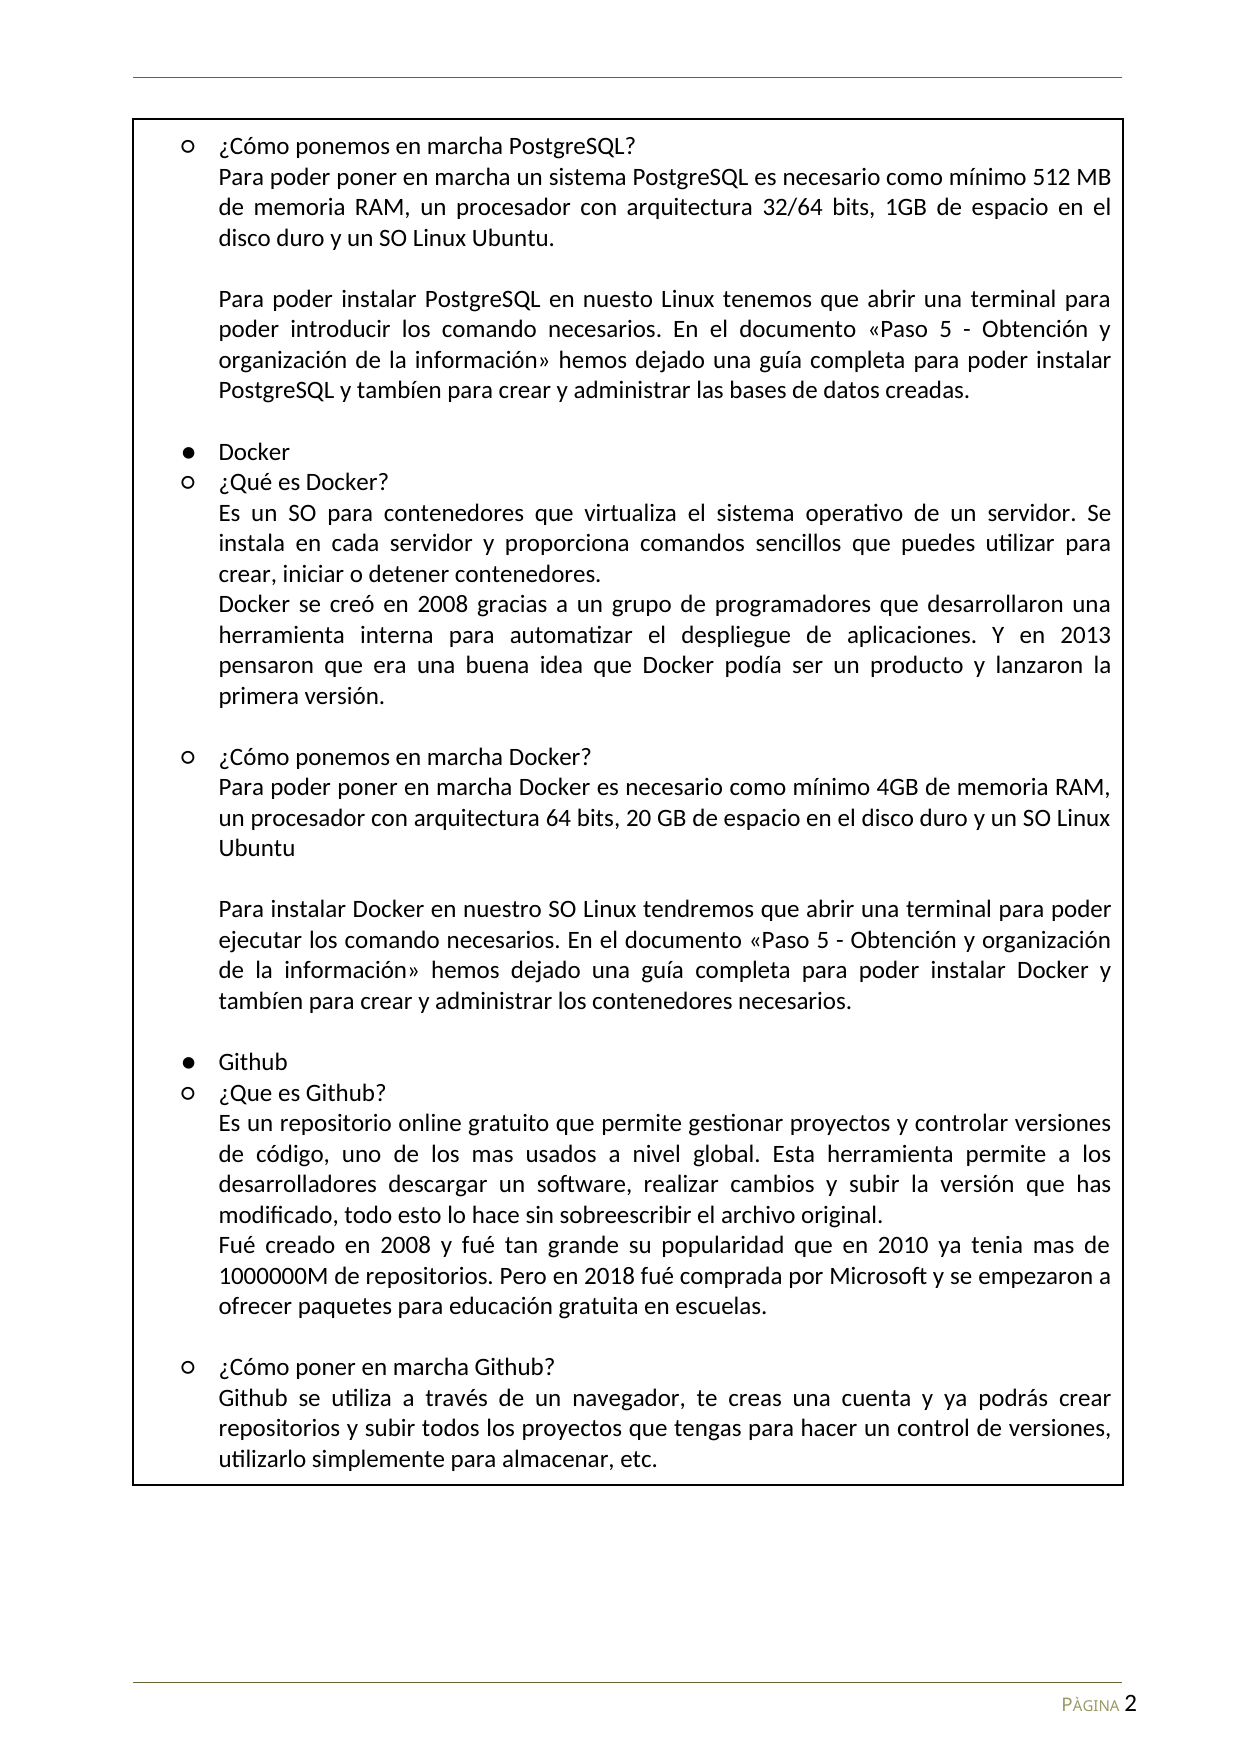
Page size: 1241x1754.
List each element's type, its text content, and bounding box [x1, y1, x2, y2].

table_cell Odoo: ¿Que és Odoo? Es un sistema ERP de software libre de gestión empresarial. Creada en 2002 llamada Tiny ERP para pequeñas empresas, evolucionó en 2005 a Open ERP y en 2014 se convirtió en el actual Odoo. Este es capaz de cubrir todas las necesidades que tiene tu negocio, todo esto gracias a la integración de 42 módulos que contienen mas de 10000 aplicaciones como: CRM, contabilidad, inventario, empleados, facturación, sitio web, etc. Odoo es el software empresarial mas instalado del mundo con más de 5000000 de usuarios. ¿Cómo ponemos en marcha Odoo? Para desplegar un Odoo es necesario mínimo 8GB de RAM, 8GB de memoria, un SO Linux Ubuntu y una base de datos PostGreSQL. Para poner en marcha el software Odoo nosotros lo hacemos con la tecnología Docker, donde creamos un contenedor con una base de datos PostGreSQL y otro contenedor para instalar el Odoo, configuraremos puertos y conectaremos estos dos contenedores y podremos utilizar nuestro sistema Odoo sin ningún problema. PostgreSQL ¿Qué es PostgreSQL? Es un sistema de bases de datos de código abierto, altamente estable y con soporte a diferentes funciones de SQL. Utiliza bases de datos relacionales y se basa en el clásico modelo cliente-servidor. Con este sistema puedes almacenar hasta 32 Terabytes de información en cada tabla que tengas en tu base de datos. Fué creado en 1986 con el nombre POSTGRES, en 1995 pasaría a llamarse Postgres95 y añadieron un intérprete de lenguaje SQL, y se cambió el nombre a PostgreSQL en 1996. ¿Cómo ponemos en marcha PostgreSQL? Para poder poner en marcha un sistema PostgreSQL es necesario como mínimo 512 MB de memoria RAM, un procesador con arquitectura 32/64 bits, 1GB de espacio en el disco duro y un SO Linux Ubuntu. Para poder instalar PostgreSQL en nuesto Linux tenemos que abrir una terminal para poder introducir los comando necesarios. En el documento «Paso 5 - Obtención y organización de la información» hemos dejado una guía completa para poder instalar PostgreSQL y tambíen para crear y administrar las bases de datos creadas. Docker ¿Qué es Docker? Es un SO para contenedores que virtualiza el sistema operativo de un servidor. Se instala en cada servidor y proporciona comandos sencillos que puedes utilizar para crear, iniciar o detener contenedores. Docker se creó en 2008 gracias a un grupo de programadores que desarrollaron una herramienta interna para automatizar el despliegue de aplicaciones. Y en 2013 pensaron que era una buena idea que Docker podía ser un producto y lanzaron la primera versión. ¿Cómo ponemos en marcha Docker? Para poder poner en marcha Docker es necesario como mínimo 4GB de memoria RAM, un procesador con arquitectura 64 bits, 20 GB de espacio en el disco duro y un SO Linux Ubuntu Para instalar Docker en nuestro SO Linux tendremos que abrir una terminal para poder ejecutar los comando necesarios. En el documento «Paso 5 - Obtención y organización de la información» hemos dejado una guía completa para poder instalar Docker y tambíen para crear y administrar los contenedores necesarios. Github ¿Que es Github? Es un repositorio online gratuito que permite gestionar proyectos y controlar versiones de código, uno de los mas usados a nivel global. Esta herramienta permite a los desarrolladores descargar un software, realizar cambios y subir la versión que has modificado, todo esto lo hace sin sobreescribir el archivo original. Fué creado en 2008 y fué tan grande su popularidad que en 2010 ya tenia mas de 1000000M de repositorios. Pero en 2018 fué comprada por Microsoft y se empezaron a ofrecer paquetes para educación gratuita en escuelas. ¿Cómo poner en marcha Github? Github se utiliza a través de un navegador, te creas una cuenta y ya podrás crear repositorios y subir todos los proyectos que tengas para hacer un control de versiones, utilizarlo simplemente para almacenar, etc. [134, 120, 1122, 1484]
